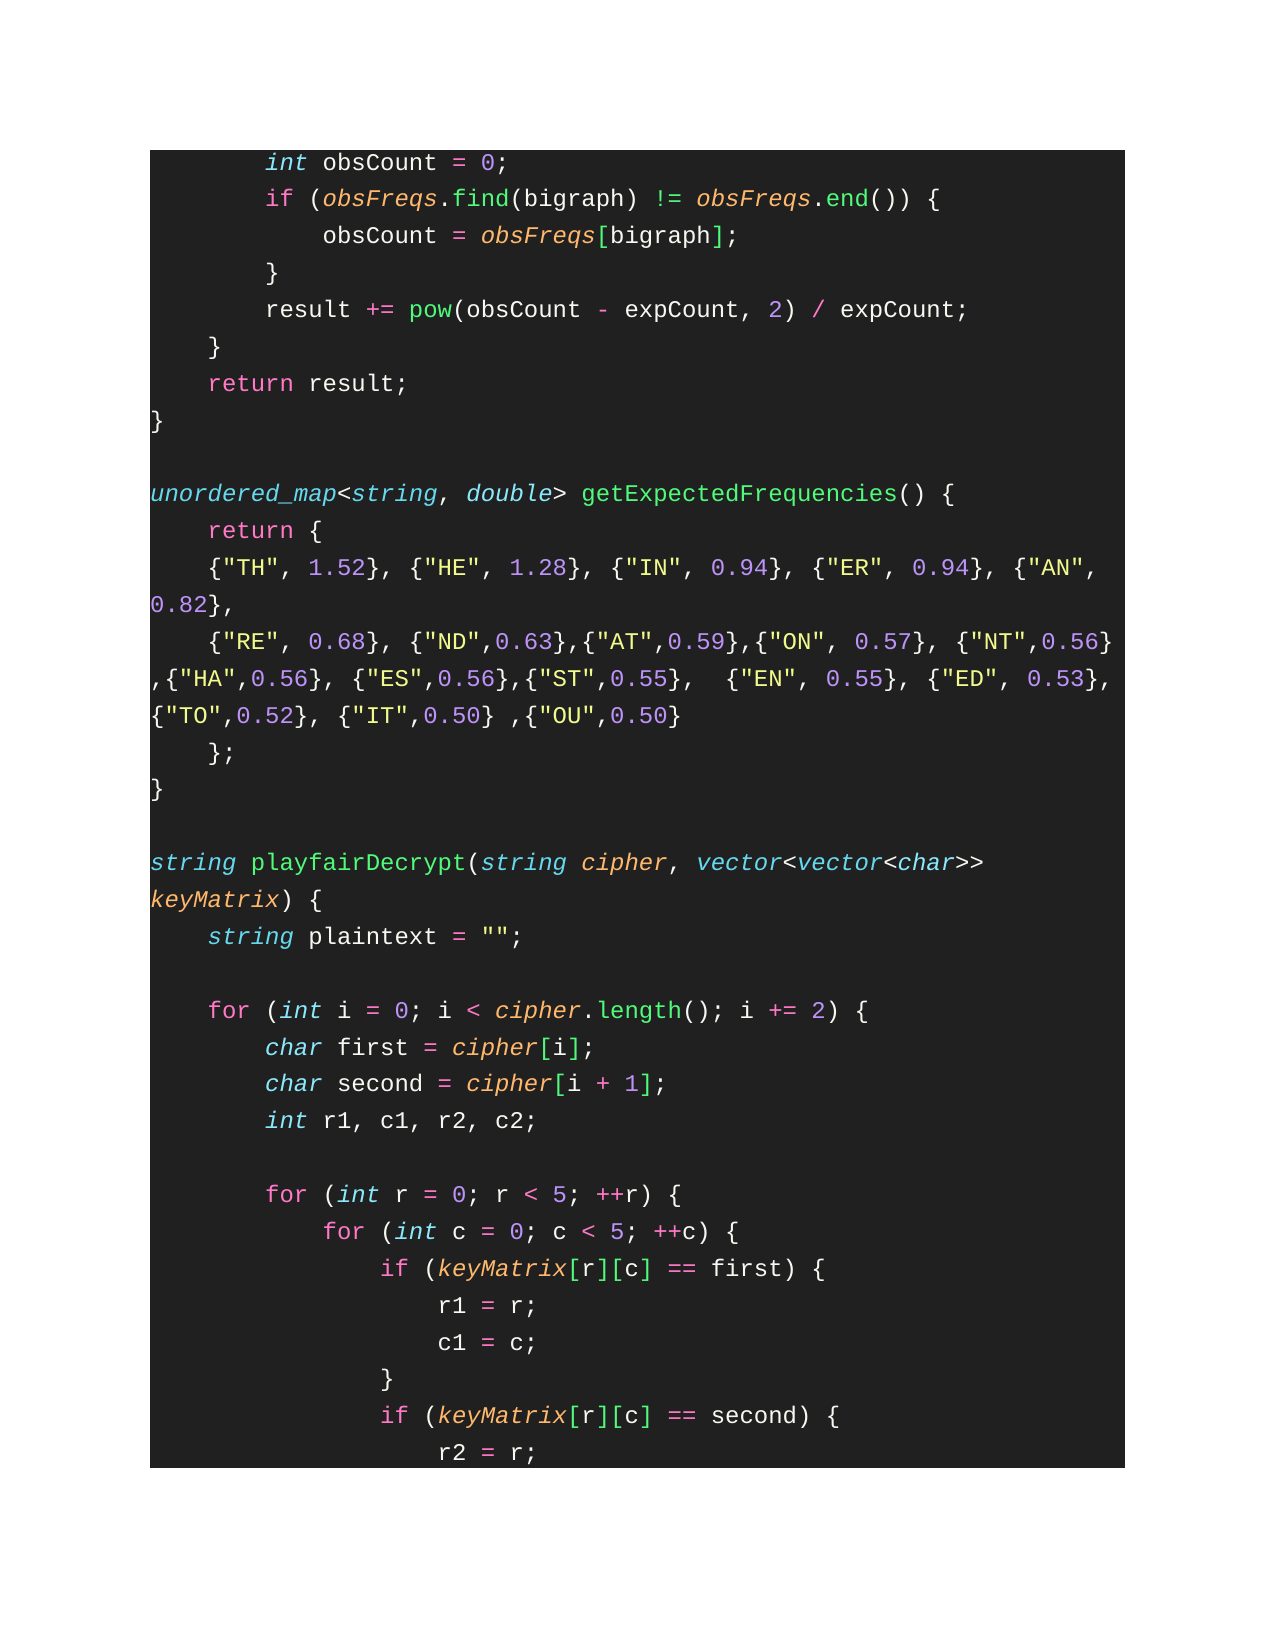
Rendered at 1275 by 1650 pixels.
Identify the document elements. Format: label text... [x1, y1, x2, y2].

text if (obsFreqs.find(bigraph) != obsFreqs.end()) { [150, 187, 1125, 214]
text c1 = c; [150, 1330, 1125, 1357]
text result += pow(obsCount - expCount, 2) / expCount; [150, 297, 1125, 325]
text string playfairDecrypt(string cipher, vector<vector<char>> keyMatrix) { [150, 851, 1125, 915]
text r2 = r; [150, 1441, 1125, 1468]
text string plaintext = ""; [150, 924, 1125, 952]
text for (int r = 0; r < 5; ++r) { [150, 1182, 1125, 1210]
text if (keyMatrix[r][c] == second) { [150, 1404, 1125, 1431]
text } [150, 777, 1125, 804]
text return result; [150, 371, 1125, 398]
text }; [150, 740, 1125, 767]
text char first = cipher[i]; [150, 1035, 1125, 1062]
text int r1, c1, r2, c2; [150, 1109, 1125, 1136]
text obsCount = obsFreqs[bigraph]; [150, 224, 1125, 251]
text if (keyMatrix[r][c] == first) { [150, 1256, 1125, 1283]
text for (int i = 0; i < cipher.length(); i += 2) { [150, 998, 1125, 1025]
text char second = cipher[i + 1]; [150, 1072, 1125, 1099]
text } [150, 1367, 1125, 1394]
text } [150, 261, 1125, 288]
text for (int c = 0; c < 5; ++c) { [150, 1219, 1125, 1247]
text r1 = r; [150, 1293, 1125, 1320]
text int obsCount = 0; [150, 150, 1125, 177]
text } [150, 334, 1125, 362]
text unordered_map<string, double> getExpectedFrequencies() { [150, 482, 1125, 509]
text {"TH", 1.52}, {"HE", 1.28}, {"IN", 0.94}, {"ER", 0.94}, {"AN", 0.82}, [150, 556, 1125, 620]
text {"RE", 0.68}, {"ND",0.63},{"AT",0.59},{"ON", 0.57}, {"NT",0.56} ,{"HA",0.56}, {"ES",0.56},{"ST",0.55}, {"EN", 0.55}, {"ED", 0.53}, {"TO",0.52}, {"IT",0.50} ,{"OU",0.50} [150, 629, 1125, 730]
text } [150, 408, 1125, 435]
text return { [150, 519, 1125, 546]
